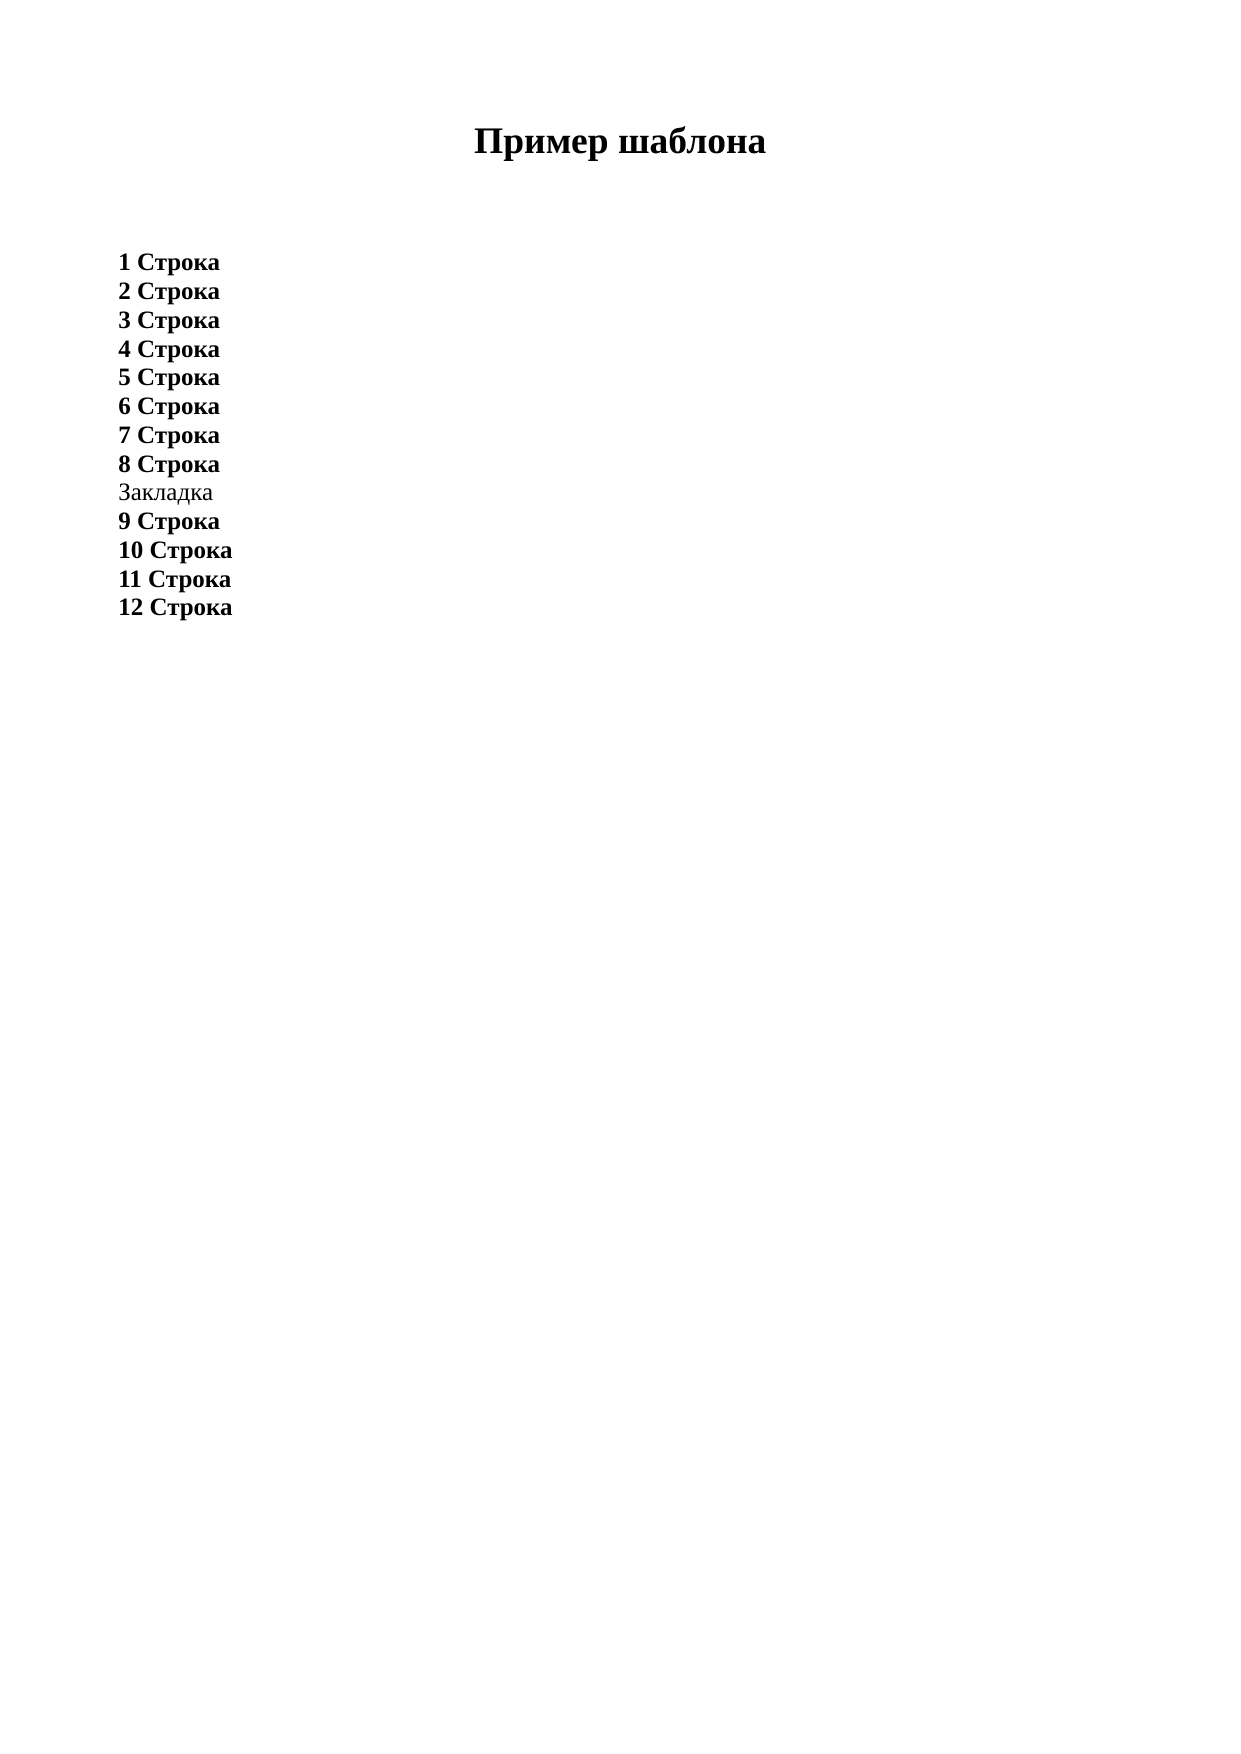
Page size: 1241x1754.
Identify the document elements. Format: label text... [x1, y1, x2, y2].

text 10 Строка [118, 535, 1122, 564]
text 5 Строка [118, 362, 1122, 391]
text 11 Строка [118, 564, 1122, 592]
text 2 Строка [118, 276, 1122, 305]
text 4 Строка [118, 334, 1122, 362]
text 3 Строка [118, 305, 1122, 334]
text 1 Строка [118, 247, 1122, 276]
text 7 Строка [118, 420, 1122, 449]
text 9 Строка [118, 506, 1122, 535]
text Закладка [118, 477, 1122, 506]
text 8 Строка [118, 449, 1122, 477]
text 6 Строка [118, 391, 1122, 420]
text 12 Строка [118, 592, 1122, 621]
text Пример шаблона [118, 118, 1122, 161]
